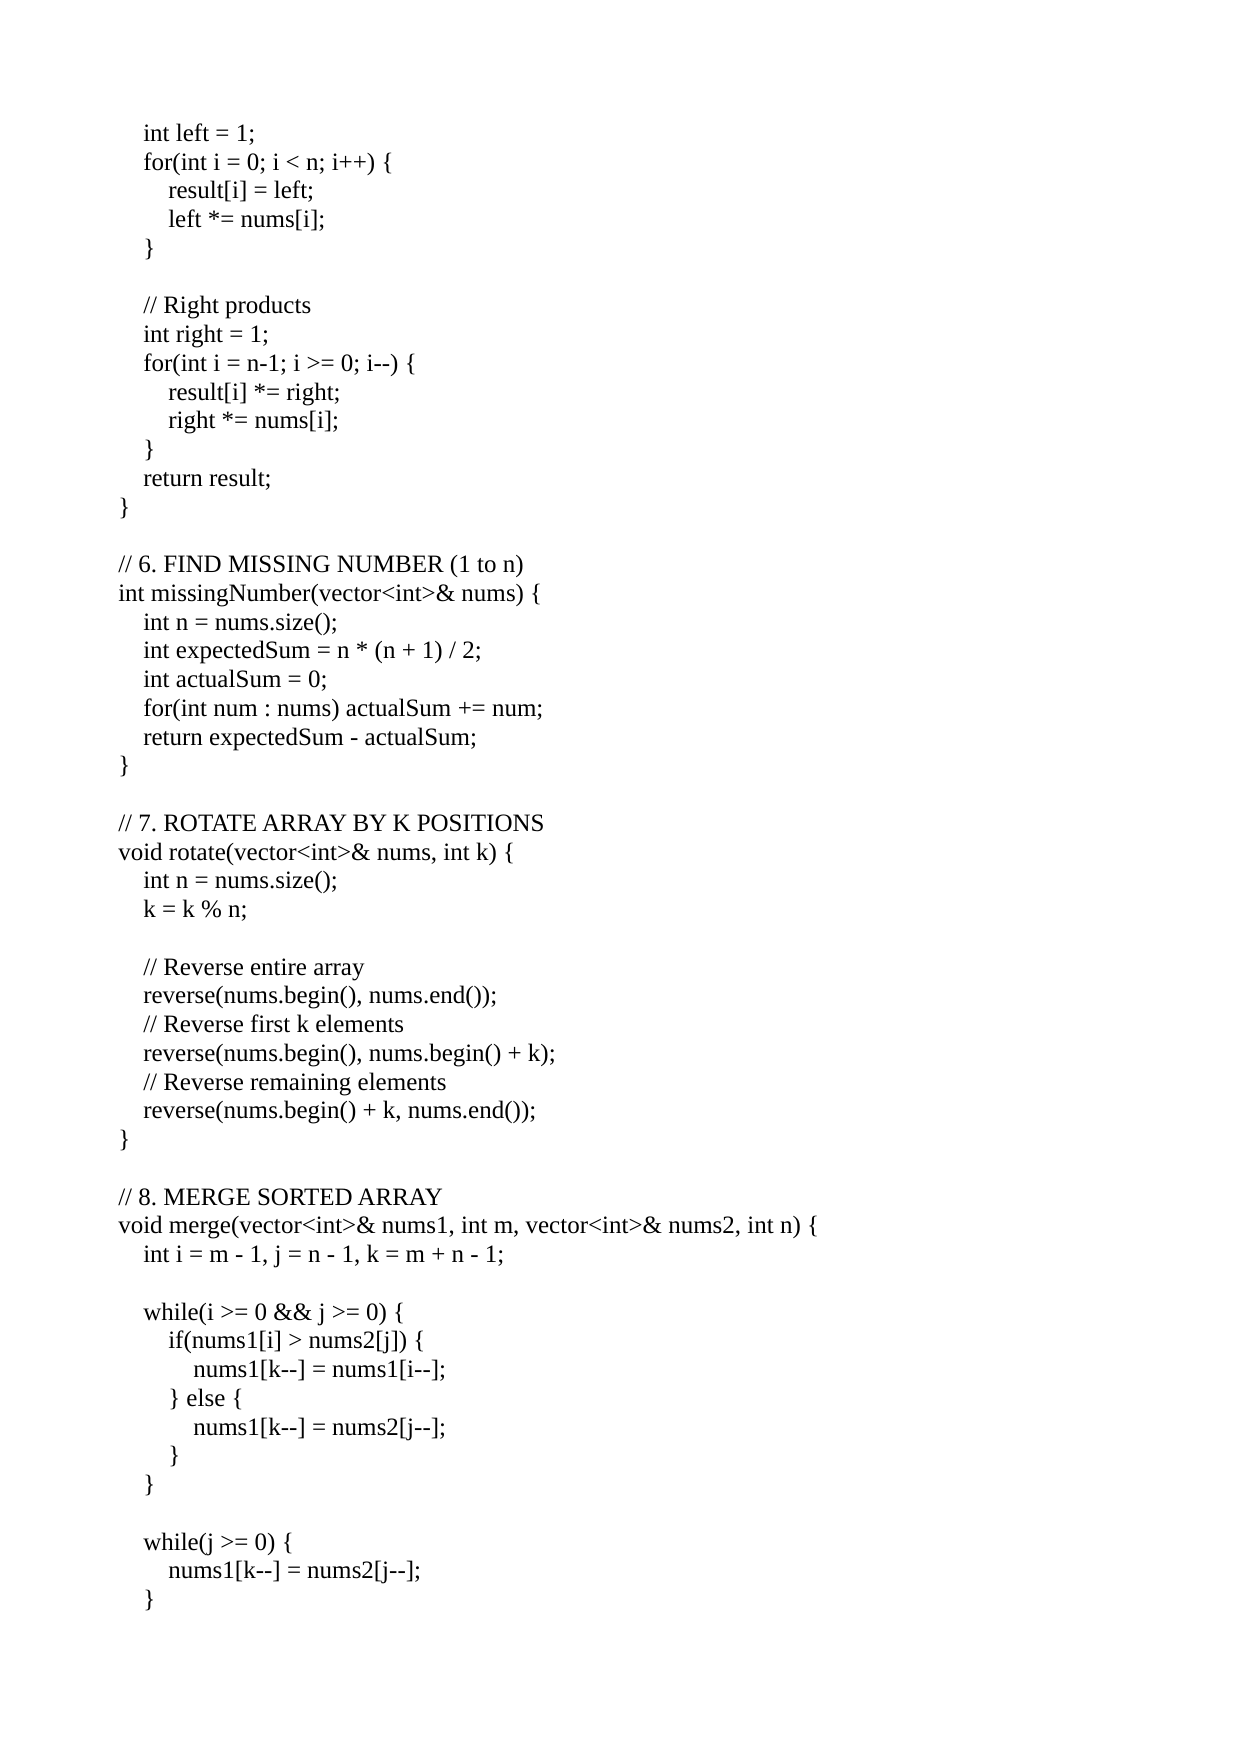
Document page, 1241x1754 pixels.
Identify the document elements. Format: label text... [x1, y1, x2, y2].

text } [118, 233, 1122, 262]
text result[i] = left; [118, 176, 1122, 204]
text int left = 1; [118, 118, 1122, 147]
text // Reverse first k elements [118, 1009, 1122, 1038]
text // Right products [118, 291, 1122, 319]
text int right = 1; [118, 319, 1122, 348]
text for(int i = 0; i < n; i++) { [118, 147, 1122, 176]
text } else { [118, 1383, 1122, 1412]
text left *= nums[i]; [118, 204, 1122, 233]
text int actualSum = 0; [118, 664, 1122, 693]
text nums1[k--] = nums2[j--]; [118, 1412, 1122, 1441]
text } [118, 1124, 1122, 1153]
text int i = m - 1, j = n - 1, k = m + n - 1; [118, 1239, 1122, 1268]
text if(nums1[i] > nums2[j]) { [118, 1326, 1122, 1354]
text reverse(nums.begin(), nums.begin() + k); [118, 1038, 1122, 1067]
text int n = nums.size(); [118, 607, 1122, 636]
text int expectedSum = n * (n + 1) / 2; [118, 636, 1122, 664]
text } [118, 434, 1122, 463]
text } [118, 1469, 1122, 1498]
text k = k % n; [118, 894, 1122, 923]
text for(int num : nums) actualSum += num; [118, 693, 1122, 722]
text while(i >= 0 && j >= 0) { [118, 1297, 1122, 1326]
text // Reverse remaining elements [118, 1067, 1122, 1096]
text nums1[k--] = nums1[i--]; [118, 1354, 1122, 1383]
text } [118, 751, 1122, 779]
text // 6. FIND MISSING NUMBER (1 to n) [118, 549, 1122, 578]
text while(j >= 0) { [118, 1527, 1122, 1556]
text // Reverse entire array [118, 952, 1122, 981]
text for(int i = n-1; i >= 0; i--) { [118, 348, 1122, 377]
text // 7. ROTATE ARRAY BY K POSITIONS [118, 808, 1122, 837]
text } [118, 1584, 1122, 1613]
text right *= nums[i]; [118, 406, 1122, 434]
text } [118, 1441, 1122, 1469]
text nums1[k--] = nums2[j--]; [118, 1556, 1122, 1584]
text reverse(nums.begin(), nums.end()); [118, 981, 1122, 1009]
text return expectedSum - actualSum; [118, 722, 1122, 751]
text } [118, 492, 1122, 521]
text return result; [118, 463, 1122, 492]
text int n = nums.size(); [118, 866, 1122, 894]
text int missingNumber(vector<int>& nums) { [118, 578, 1122, 607]
text reverse(nums.begin() + k, nums.end()); [118, 1096, 1122, 1124]
text // 8. MERGE SORTED ARRAY [118, 1182, 1122, 1211]
text void rotate(vector<int>& nums, int k) { [118, 837, 1122, 866]
text result[i] *= right; [118, 377, 1122, 406]
text void merge(vector<int>& nums1, int m, vector<int>& nums2, int n) { [118, 1211, 1122, 1239]
